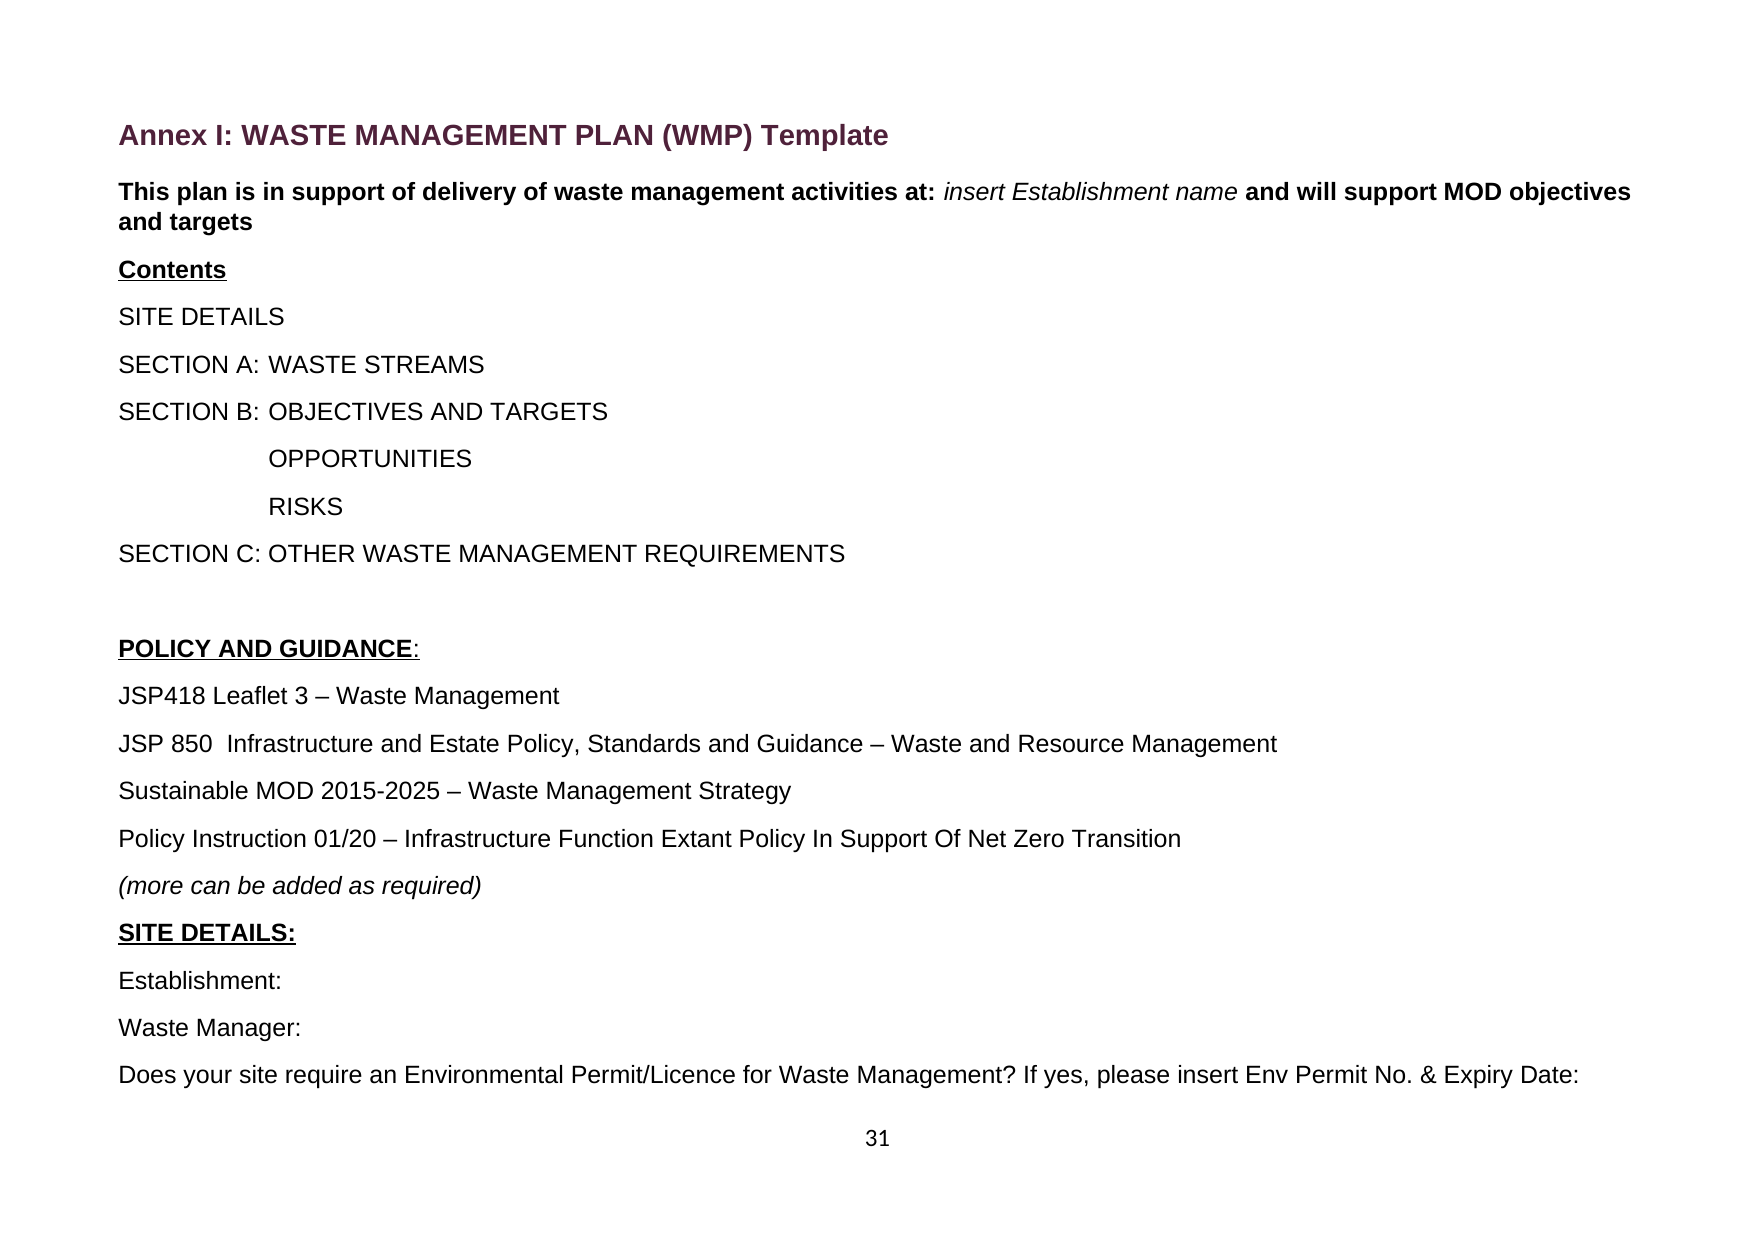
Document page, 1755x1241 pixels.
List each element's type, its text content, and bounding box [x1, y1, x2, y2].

text POLICY AND GUIDANCE: [118, 634, 1636, 663]
text RISKS [118, 492, 1636, 521]
text Establishment: [118, 966, 1636, 994]
text SITE DETAILS [118, 302, 1636, 331]
text Contents [118, 255, 1636, 283]
text SECTION A: WASTE STREAMS [118, 349, 1636, 378]
text JSP418 Leaflet 3 – Waste Management [118, 681, 1636, 710]
text SECTION B: OBJECTIVES AND TARGETS [118, 397, 1636, 426]
text JSP 850 Infrastructure and Estate Policy, Standards and Guidance – Waste and Resource Management [118, 729, 1636, 757]
text This plan is in support of delivery of waste management activities at: insert Establishment name and will support MOD objectives and targets [118, 177, 1636, 236]
text SITE DETAILS: [118, 918, 1636, 947]
text Does your site require an Environmental Permit/Licence for Waste Management? If yes, please insert Env Permit No. & Expiry Date: [118, 1061, 1636, 1120]
text Waste Manager: [118, 1013, 1636, 1042]
subtitle Annex I: WASTE MANAGEMENT PLAN (WMP) Template [118, 118, 1636, 152]
text SECTION C: OTHER WASTE MANAGEMENT REQUIREMENTS [118, 539, 1636, 568]
text (more can be added as required) [118, 871, 1636, 900]
text Sustainable MOD 2015-2025 – Waste Management Strategy [118, 776, 1636, 805]
text OPPORTUNITIES [118, 444, 1636, 473]
text Policy Instruction 01/20 – Infrastructure Function Extant Policy In Support Of Net Zero Transition [118, 823, 1636, 852]
